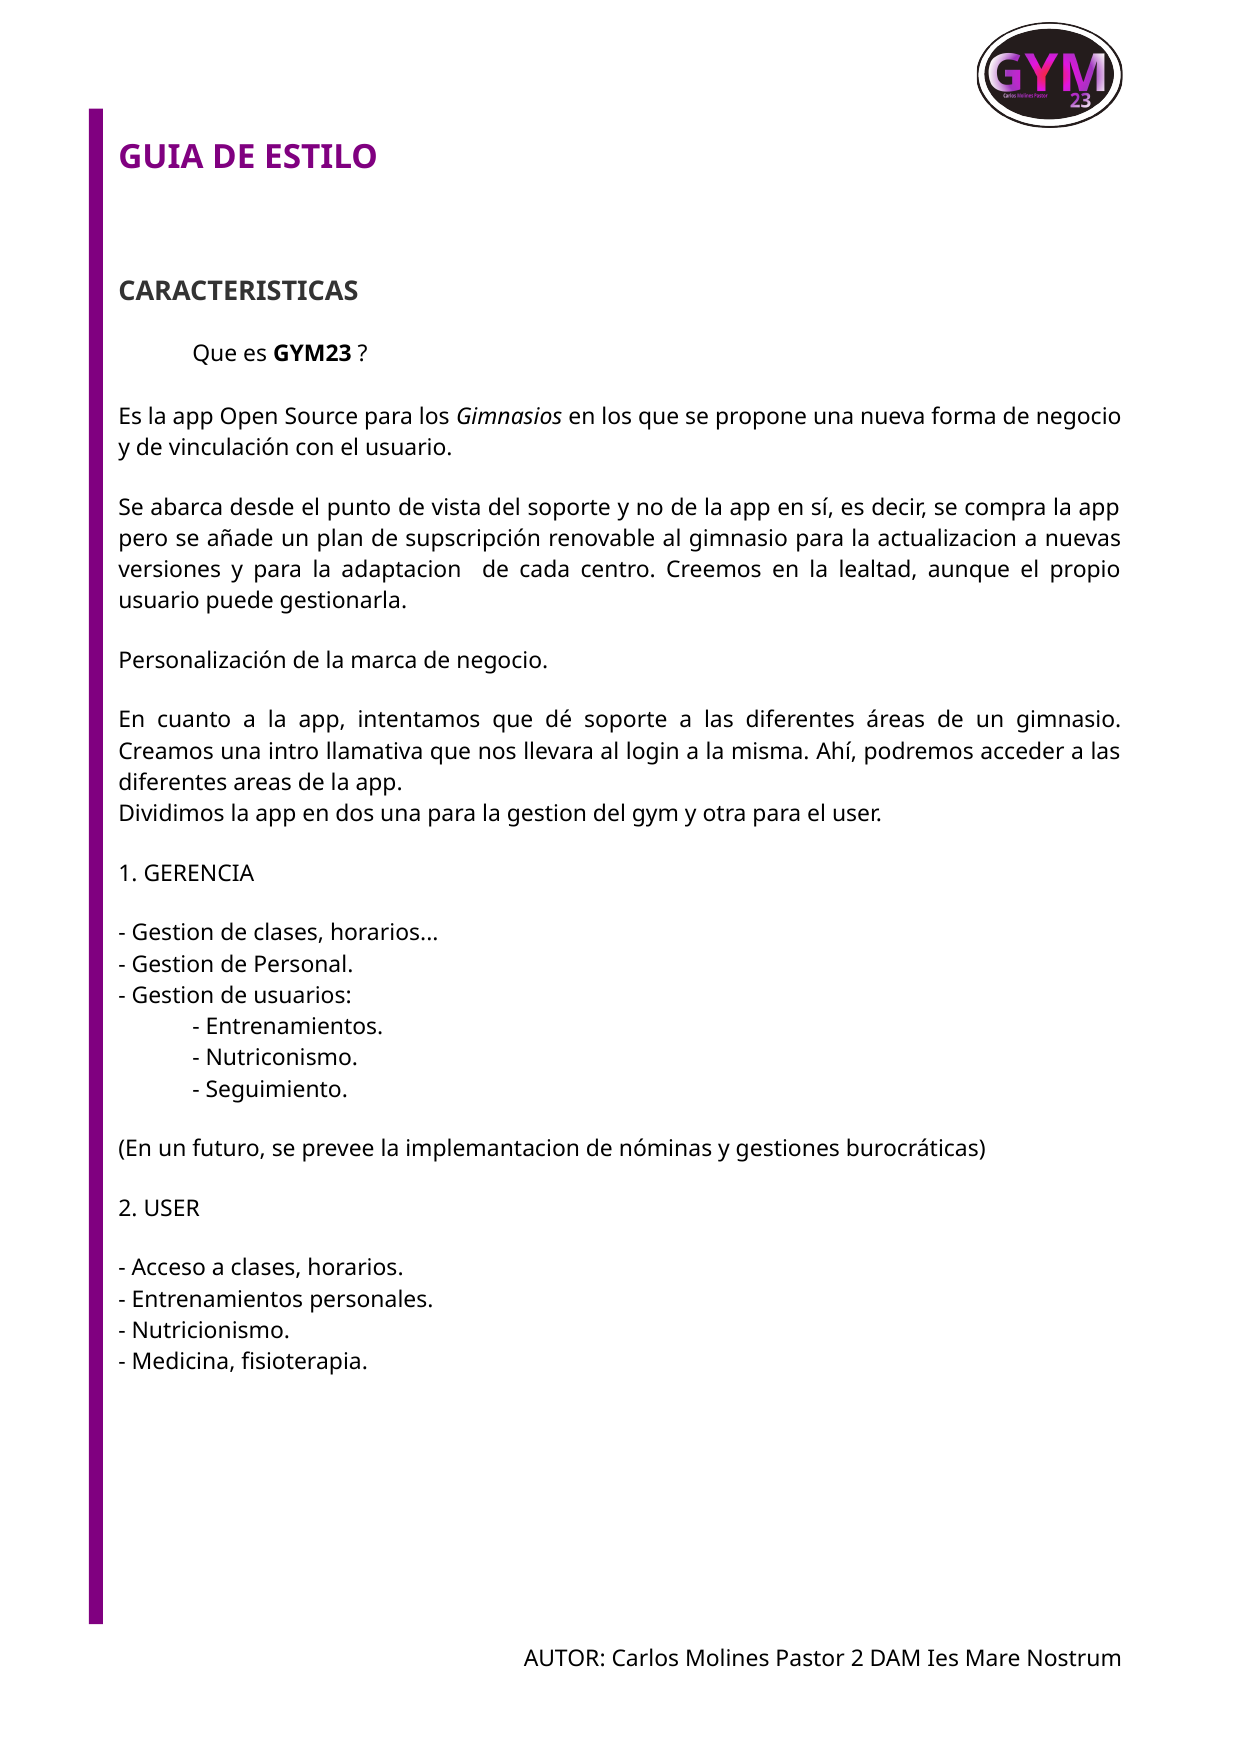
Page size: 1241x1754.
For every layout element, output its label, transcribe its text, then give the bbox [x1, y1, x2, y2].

text - Medicina, fisioterapia. [118, 1345, 1122, 1376]
text - Seguimiento. [118, 1072, 1122, 1104]
text - Entrenamientos personales. [118, 1282, 1122, 1314]
text Personalización de la marca de negocio. [118, 644, 1122, 675]
text Dividimos la app en dos una para la gestion del gym y otra para el user. [118, 797, 1122, 828]
text - Acceso a clases, horarios. [118, 1251, 1122, 1282]
text - Gestion de usuarios: [118, 979, 1122, 1010]
text 1. GERENCIA [118, 857, 1122, 888]
text - Gestion de Personal. [118, 947, 1122, 979]
text CARACTERISTICAS [118, 272, 1122, 309]
text - Entrenamientos. [118, 1010, 1122, 1041]
text Es la app Open Source para los Gimnasios en los que se propone una nueva forma de negocio y de vinculación con el usuario. [118, 399, 1122, 462]
text (En un futuro, se prevee la implemantacion de nóminas y gestiones burocráticas) [118, 1132, 1122, 1163]
text Se abarca desde el punto de vista del soporte y no de la app en sí, es decir, se compra la app pero se añade un plan de supscripción renovable al gimnasio para la actualizacion a nuevas versiones y para la adaptacion de cada centro. Creemos en la lealtad, aunque el propio usuario puede gestionarla. [118, 490, 1122, 615]
text - Nutriconismo. [118, 1041, 1122, 1072]
text Que es GYM23 ? [118, 337, 1122, 368]
text - Gestion de clases, horarios... [118, 916, 1122, 947]
text - Nutricionismo. [118, 1314, 1122, 1345]
text En cuanto a la app, intentamos que dé soporte a las diferentes áreas de un gimnasio. Creamos una intro llamativa que nos llevara al login a la misma. Ahí, podremos acceder a las diferentes areas de la app. [118, 703, 1122, 797]
picture [976, 22, 1123, 128]
text GUIA DE ESTILO [118, 133, 1122, 178]
text 2. USER [118, 1192, 1122, 1223]
